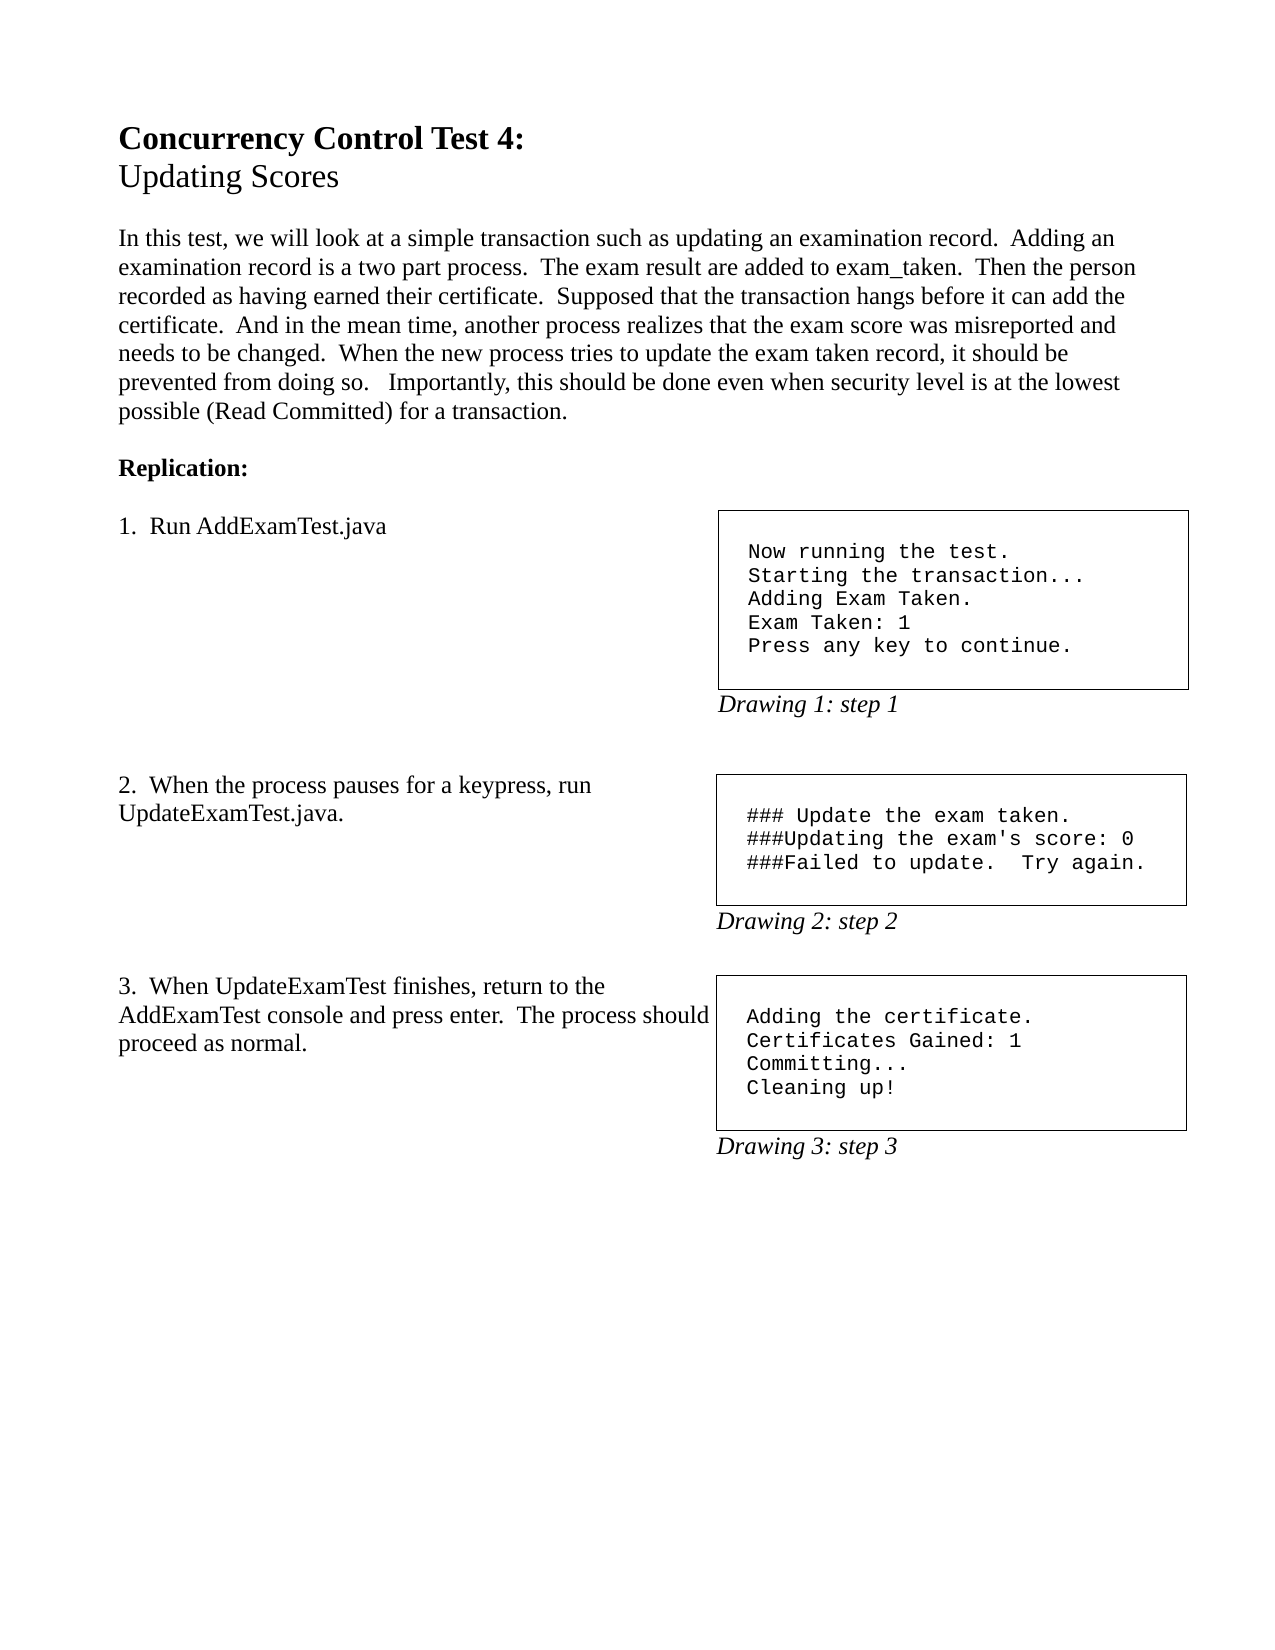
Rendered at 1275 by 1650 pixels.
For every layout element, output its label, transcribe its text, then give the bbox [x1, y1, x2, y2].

text Drawing 1: step 1 [718, 690, 1188, 718]
text 1. Run AddExamTest.java [118, 511, 718, 540]
text 3. When UpdateExamTest finishes, return to the AddExamTest console and press enter. The process should proceed as normal. [118, 971, 1157, 1057]
text 2. When the process pauses for a keypress, run UpdateExamTest.java. [118, 770, 1157, 827]
text [716, 935, 1187, 946]
text Updating Scores [118, 156, 1157, 195]
text Drawing 3: step 3 [716, 1131, 1187, 1159]
text Drawing 2: step 2 [716, 906, 1187, 935]
text Replication: [118, 453, 1157, 482]
text Concurrency Control Test 4: [118, 118, 1157, 156]
text In this test, we will look at a simple transaction such as updating an examination record. Adding an examination record is a two part process. The exam result are added to exam_taken. Then the person recorded as having earned their certificate. Supposed that the transaction hangs before it can add the certificate. And in the mean time, another process realizes that the exam score was misreported and needs to be changed. When the new process tries to update the exam taken record, it should be prevented from doing so. Importantly, this should be done even when security level is at the lowest possible (Read Committed) for a transaction. [118, 223, 1157, 425]
